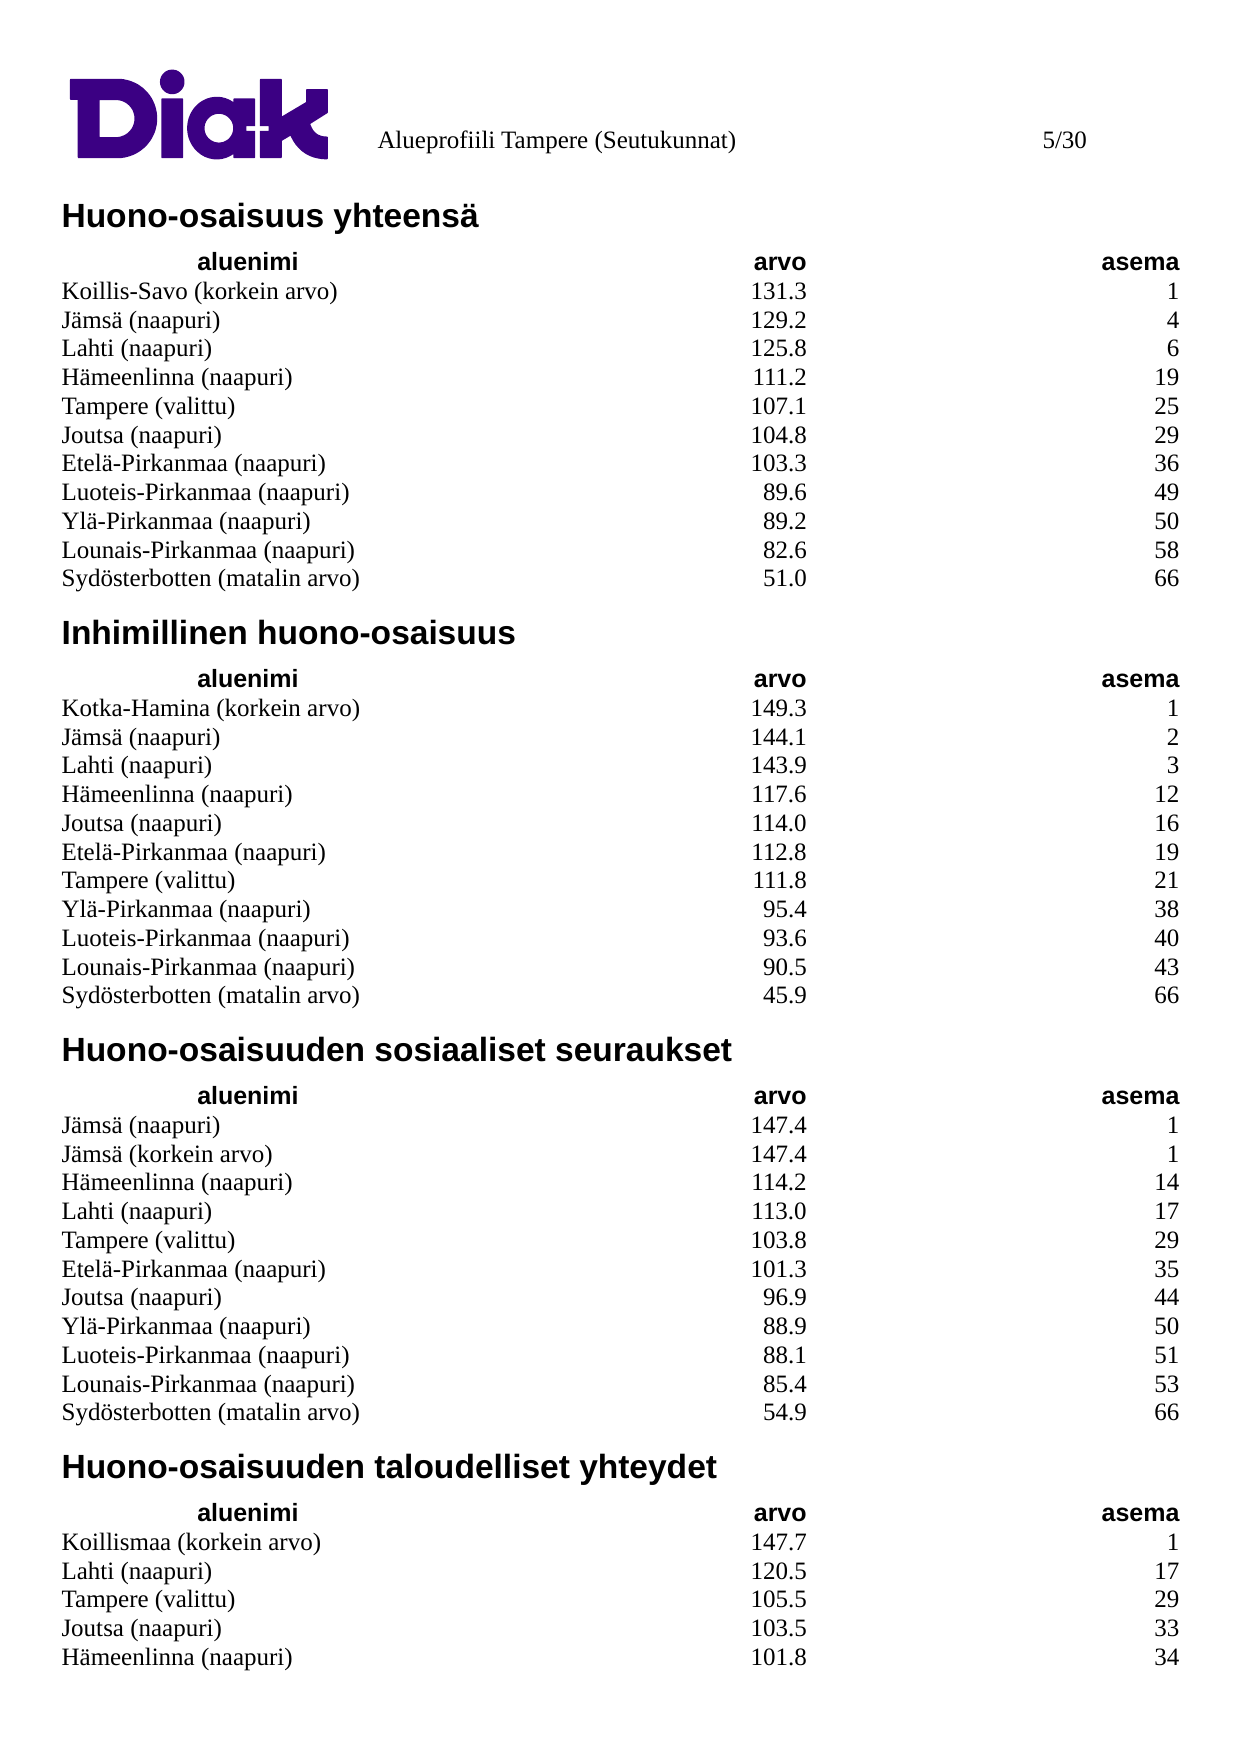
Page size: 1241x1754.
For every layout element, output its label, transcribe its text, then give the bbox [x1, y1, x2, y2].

table_cell 66 [806, 1398, 1179, 1426]
table_cell 6 [806, 334, 1179, 362]
table_cell 45.9 [434, 981, 806, 1009]
table_cell 104.8 [434, 420, 806, 448]
table_cell Hämeenlinna (naapuri) [61, 1168, 434, 1196]
table_cell 105.5 [434, 1585, 806, 1613]
table_cell Lounais-Pirkanmaa (naapuri) [61, 952, 434, 981]
table_cell 17 [806, 1556, 1179, 1584]
table_cell 88.1 [434, 1340, 806, 1369]
table_cell 51.0 [434, 564, 806, 592]
table_cell Kotka-Hamina (korkein arvo) [61, 693, 434, 722]
table_cell 34 [806, 1642, 1179, 1671]
table_cell Jämsä (naapuri) [61, 1110, 434, 1139]
subtitle Inhimillinen huono-osaisuus [61, 613, 1179, 652]
table_header arvo [434, 664, 806, 693]
table_cell 111.8 [434, 866, 806, 894]
table_cell 29 [806, 1585, 1179, 1613]
table_cell 90.5 [434, 952, 806, 981]
table_cell 58 [806, 535, 1179, 563]
table_cell Jämsä (naapuri) [61, 305, 434, 333]
table_cell 1 [806, 1139, 1179, 1167]
table_cell Lahti (naapuri) [61, 1556, 434, 1584]
table_cell 14 [806, 1168, 1179, 1196]
table_cell Ylä-Pirkanmaa (naapuri) [61, 1311, 434, 1340]
table_cell Jämsä (naapuri) [61, 722, 434, 751]
table_cell 51 [806, 1340, 1179, 1369]
table_cell 35 [806, 1254, 1179, 1282]
table_cell 19 [806, 837, 1179, 866]
table_cell Joutsa (naapuri) [61, 1283, 434, 1311]
table_cell Luoteis-Pirkanmaa (naapuri) [61, 923, 434, 952]
table_cell 16 [806, 808, 1179, 837]
table_header asema [806, 1498, 1179, 1527]
table_cell Etelä-Pirkanmaa (naapuri) [61, 449, 434, 477]
table_cell Etelä-Pirkanmaa (naapuri) [61, 837, 434, 866]
table_cell Joutsa (naapuri) [61, 808, 434, 837]
subtitle Huono-osaisuuden taloudelliset yhteydet [61, 1447, 1179, 1486]
table_cell 101.3 [434, 1254, 806, 1282]
table_cell 19 [806, 362, 1179, 391]
table_cell 53 [806, 1369, 1179, 1397]
table_cell 36 [806, 449, 1179, 477]
table_cell 21 [806, 866, 1179, 894]
table_cell 50 [806, 506, 1179, 535]
table_cell 117.6 [434, 779, 806, 808]
table_cell 89.2 [434, 506, 806, 535]
table_cell Joutsa (naapuri) [61, 1613, 434, 1642]
table_header arvo [434, 1081, 806, 1110]
table_cell 144.1 [434, 722, 806, 751]
table_cell Tampere (valittu) [61, 1225, 434, 1254]
table_cell Tampere (valittu) [61, 1585, 434, 1613]
table_cell 113.0 [434, 1196, 806, 1225]
table_cell 40 [806, 923, 1179, 952]
table_cell 147.7 [434, 1527, 806, 1556]
table_cell 4 [806, 305, 1179, 333]
table_header aluenimi [61, 1498, 434, 1527]
table_cell Lounais-Pirkanmaa (naapuri) [61, 535, 434, 563]
table_cell 107.1 [434, 391, 806, 420]
table_cell 12 [806, 779, 1179, 808]
table_cell Tampere (valittu) [61, 391, 434, 420]
table_cell 85.4 [434, 1369, 806, 1397]
table_cell Sydösterbotten (matalin arvo) [61, 981, 434, 1009]
table_cell 125.8 [434, 334, 806, 362]
table_cell Sydösterbotten (matalin arvo) [61, 1398, 434, 1426]
table_header aluenimi [61, 1081, 434, 1110]
table_header aluenimi [61, 664, 434, 693]
table_cell Jämsä (korkein arvo) [61, 1139, 434, 1167]
table_cell 1 [806, 693, 1179, 722]
table_cell 101.8 [434, 1642, 806, 1671]
table_header aluenimi [61, 247, 434, 276]
subtitle Huono-osaisuuden sosiaaliset seuraukset [61, 1030, 1179, 1069]
table_cell 129.2 [434, 305, 806, 333]
table_cell 147.4 [434, 1139, 806, 1167]
table_cell Lahti (naapuri) [61, 1196, 434, 1225]
table_cell 44 [806, 1283, 1179, 1311]
table_cell 33 [806, 1613, 1179, 1642]
table_cell Koillismaa (korkein arvo) [61, 1527, 434, 1556]
table_cell 95.4 [434, 894, 806, 923]
table_header asema [806, 247, 1179, 276]
table_cell 29 [806, 420, 1179, 448]
table_cell 43 [806, 952, 1179, 981]
table_cell Sydösterbotten (matalin arvo) [61, 564, 434, 592]
table_cell Koillis-Savo (korkein arvo) [61, 276, 434, 305]
table_header arvo [434, 247, 806, 276]
table_cell 88.9 [434, 1311, 806, 1340]
table_cell Luoteis-Pirkanmaa (naapuri) [61, 477, 434, 506]
table_cell 66 [806, 564, 1179, 592]
table_cell 3 [806, 751, 1179, 779]
table_cell 89.6 [434, 477, 806, 506]
table_cell 96.9 [434, 1283, 806, 1311]
table_cell Hämeenlinna (naapuri) [61, 362, 434, 391]
table_cell 50 [806, 1311, 1179, 1340]
table_cell Hämeenlinna (naapuri) [61, 1642, 434, 1671]
table_cell 103.3 [434, 449, 806, 477]
table_header asema [806, 1081, 1179, 1110]
table_cell 49 [806, 477, 1179, 506]
table_cell 93.6 [434, 923, 806, 952]
table_header asema [806, 664, 1179, 693]
table_cell Lahti (naapuri) [61, 334, 434, 362]
table_cell 29 [806, 1225, 1179, 1254]
table_cell 66 [806, 981, 1179, 1009]
table_cell 38 [806, 894, 1179, 923]
table_cell 103.5 [434, 1613, 806, 1642]
table_cell 112.8 [434, 837, 806, 866]
table_cell Ylä-Pirkanmaa (naapuri) [61, 894, 434, 923]
table_cell Lounais-Pirkanmaa (naapuri) [61, 1369, 434, 1397]
table_cell Lahti (naapuri) [61, 751, 434, 779]
table_cell Ylä-Pirkanmaa (naapuri) [61, 506, 434, 535]
table_cell 1 [806, 1110, 1179, 1139]
table_cell 114.2 [434, 1168, 806, 1196]
table_cell 143.9 [434, 751, 806, 779]
table_cell 111.2 [434, 362, 806, 391]
table_header arvo [434, 1498, 806, 1527]
table_cell 1 [806, 1527, 1179, 1556]
table_cell 149.3 [434, 693, 806, 722]
table_cell 131.3 [434, 276, 806, 305]
subtitle Huono-osaisuus yhteensä [61, 196, 1179, 235]
table_cell 54.9 [434, 1398, 806, 1426]
table_cell 147.4 [434, 1110, 806, 1139]
table_cell Etelä-Pirkanmaa (naapuri) [61, 1254, 434, 1282]
table_cell Joutsa (naapuri) [61, 420, 434, 448]
table_cell 2 [806, 722, 1179, 751]
table_cell Hämeenlinna (naapuri) [61, 779, 434, 808]
table_cell 120.5 [434, 1556, 806, 1584]
table_cell 17 [806, 1196, 1179, 1225]
table_cell 103.8 [434, 1225, 806, 1254]
table_cell 114.0 [434, 808, 806, 837]
table_cell 25 [806, 391, 1179, 420]
table_cell Tampere (valittu) [61, 866, 434, 894]
table_cell 82.6 [434, 535, 806, 563]
table_cell 1 [806, 276, 1179, 305]
table_cell Luoteis-Pirkanmaa (naapuri) [61, 1340, 434, 1369]
